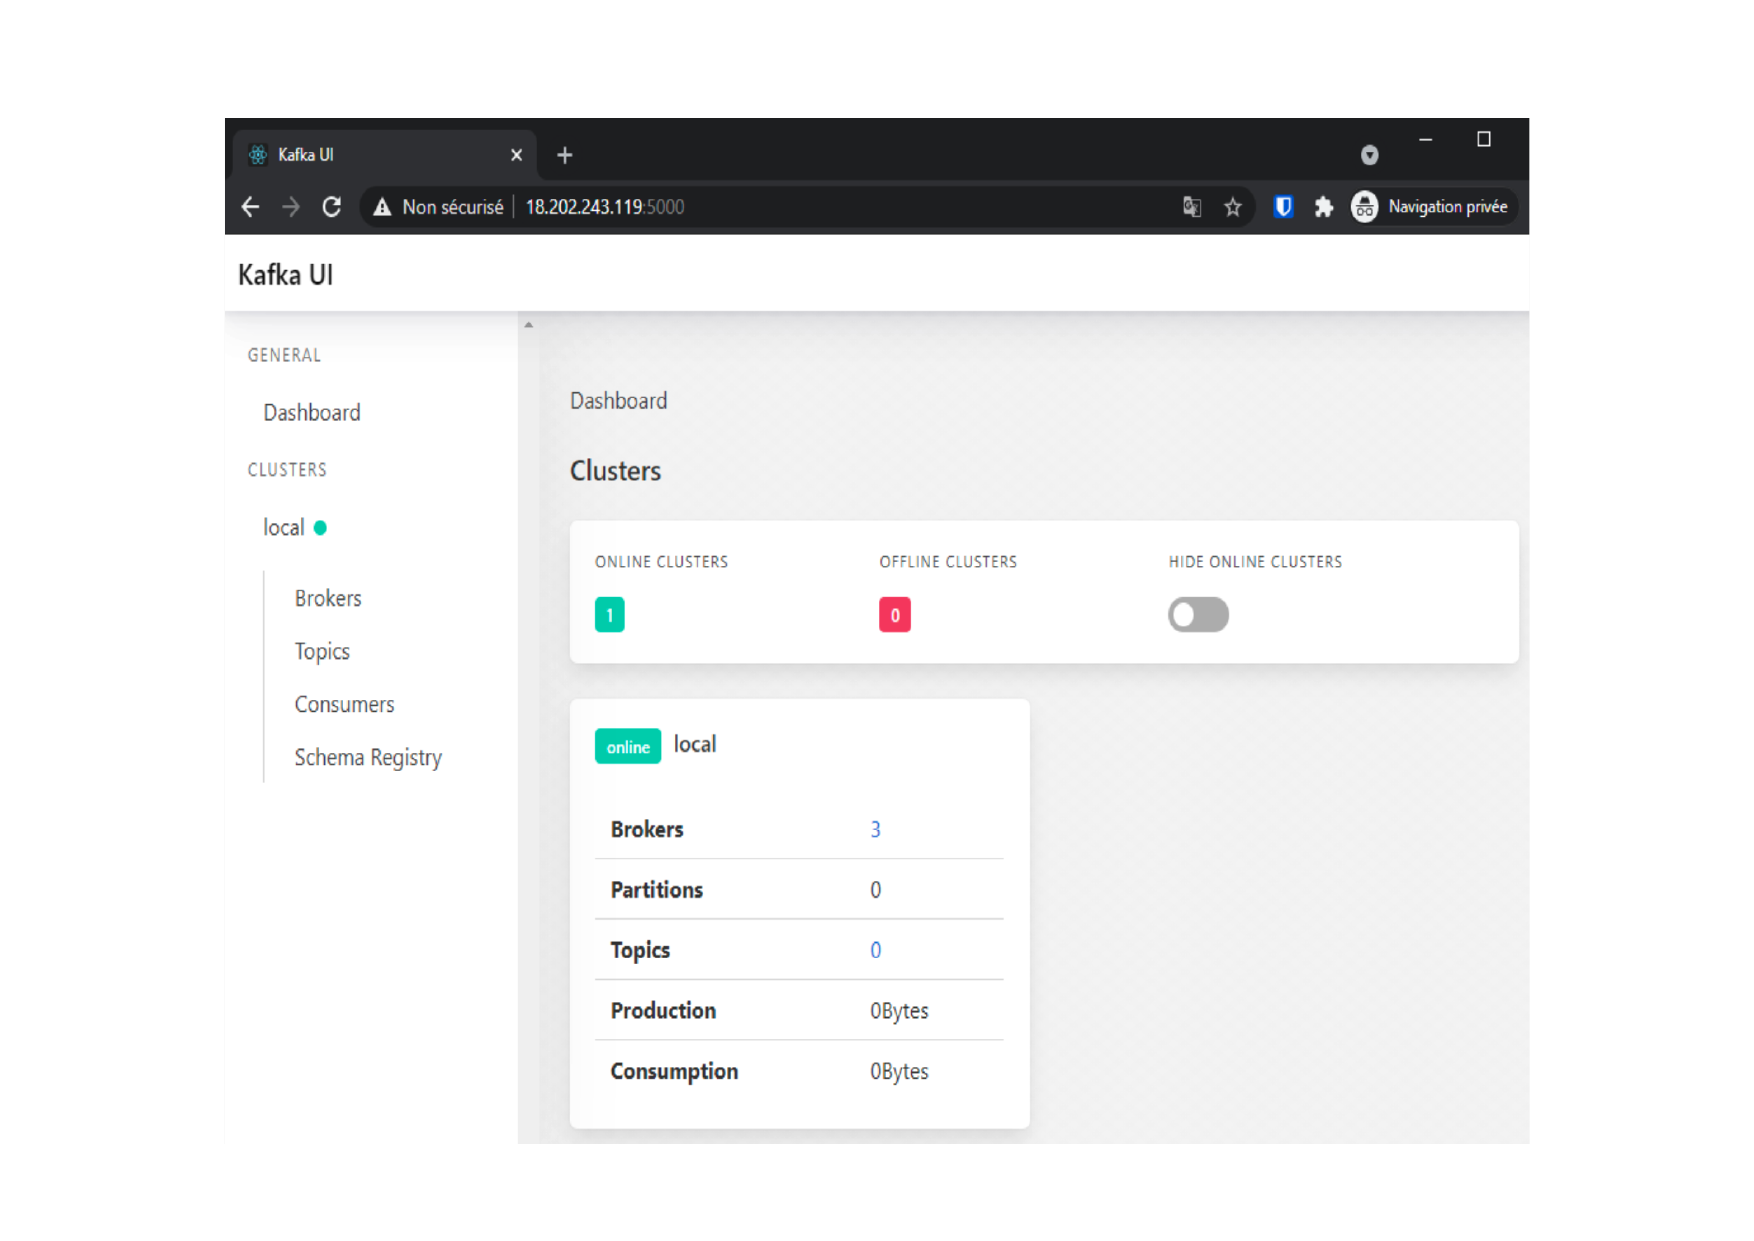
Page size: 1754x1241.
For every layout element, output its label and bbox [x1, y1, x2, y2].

picture [224, 118, 1530, 1144]
